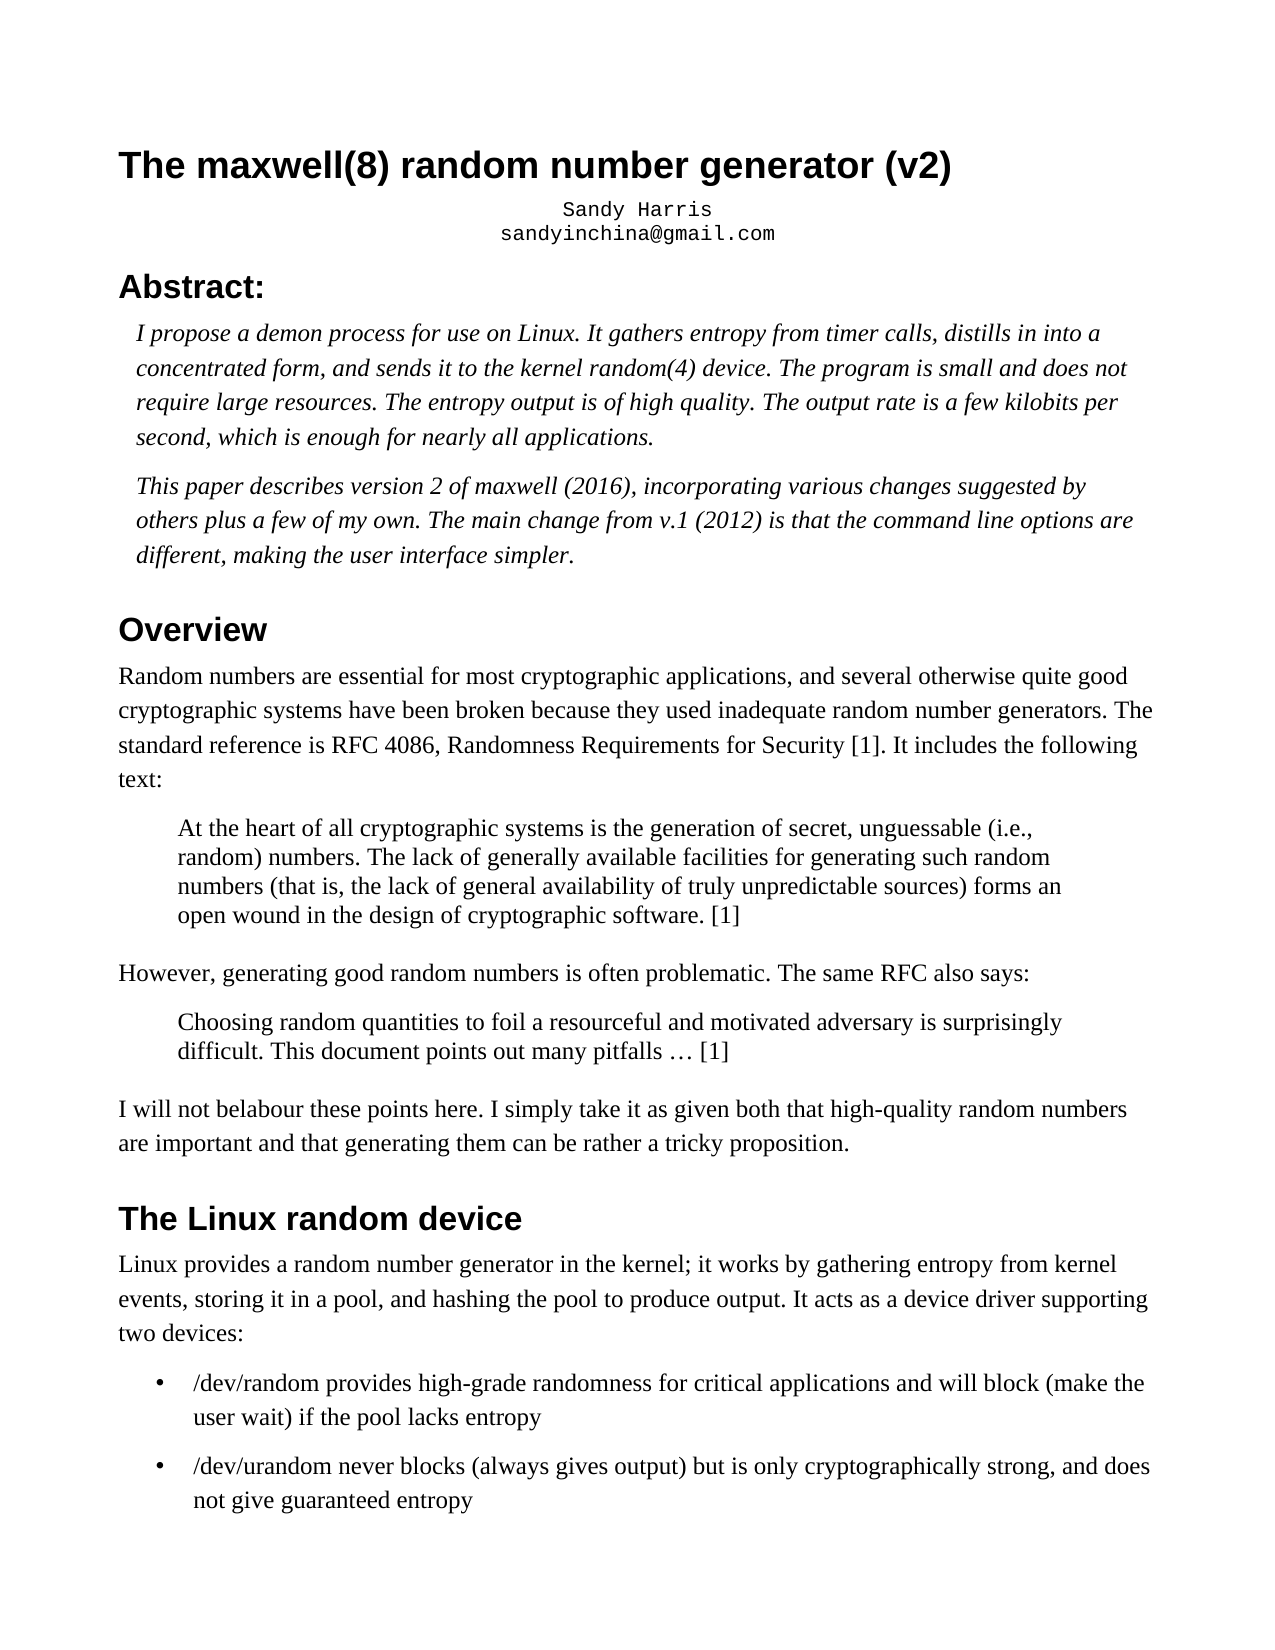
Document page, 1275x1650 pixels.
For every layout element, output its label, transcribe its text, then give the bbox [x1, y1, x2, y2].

text This paper describes version 2 of maxwell (2016), incorporating various changes suggested by others plus a few of my own. The main change from v.1 (2012) is that the command line options are different, making the user interface simpler. [136, 471, 1139, 569]
text Sandy Harris [118, 199, 1157, 223]
subtitle Overview [118, 610, 1157, 648]
text Choosing random quantities to foil a resourceful and motivated adversary is surprisingly difficult. This document points out many pitfalls … [1] [177, 1007, 1098, 1064]
text However, generating good random numbers is often problematic. The same RFC also says: [118, 958, 1157, 987]
text Random numbers are essential for most cryptographic applications, and several otherwise quite good cryptographic systems have been broken because they used inadequate random number generators. The standard reference is RFC 4086, Randomness Requirements for Security [1]. It includes the following text: [118, 661, 1157, 793]
text I propose a demon process for use on Linux. It gathers entropy from timer calls, distills in into a concentrated form, and sends it to the kernel random(4) device. The program is small and does not require large resources. The entropy output is of high quality. The output rate is a few kilobits per second, which is enough for nearly all applications. [136, 318, 1139, 451]
subtitle The Linux random device [118, 1198, 1157, 1237]
text At the heart of all cryptographic systems is the generation of secret, unguessable (i.e., random) numbers. The lack of generally available facilities for generating such random numbers (that is, the lack of general availability of truly unpredictable sources) forms an open wound in the design of cryptographic software. [1] [177, 813, 1098, 928]
subtitle The maxwell(8) random number generator (v2) [118, 143, 1157, 187]
list /dev/random provides high-grade randomness for critical applications and will block (make the user wait) if the pool lacks entropy [156, 1368, 1157, 1431]
text I will not belabour these points here. I simply take it as given both that high-quality random numbers are important and that generating them can be rather a tricky proposition. [118, 1094, 1157, 1157]
text sandyinchina@gmail.com [118, 223, 1157, 247]
subtitle Abstract: [118, 267, 1157, 306]
text Linux provides a random number generator in the kernel; it works by gathering entropy from kernel events, storing it in a pool, and hashing the pool to produce output. It acts as a device driver supporting two devices: [118, 1249, 1157, 1347]
list /dev/urandom never blocks (always gives output) but is only cryptographically strong, and does not give guaranteed entropy [156, 1451, 1157, 1514]
